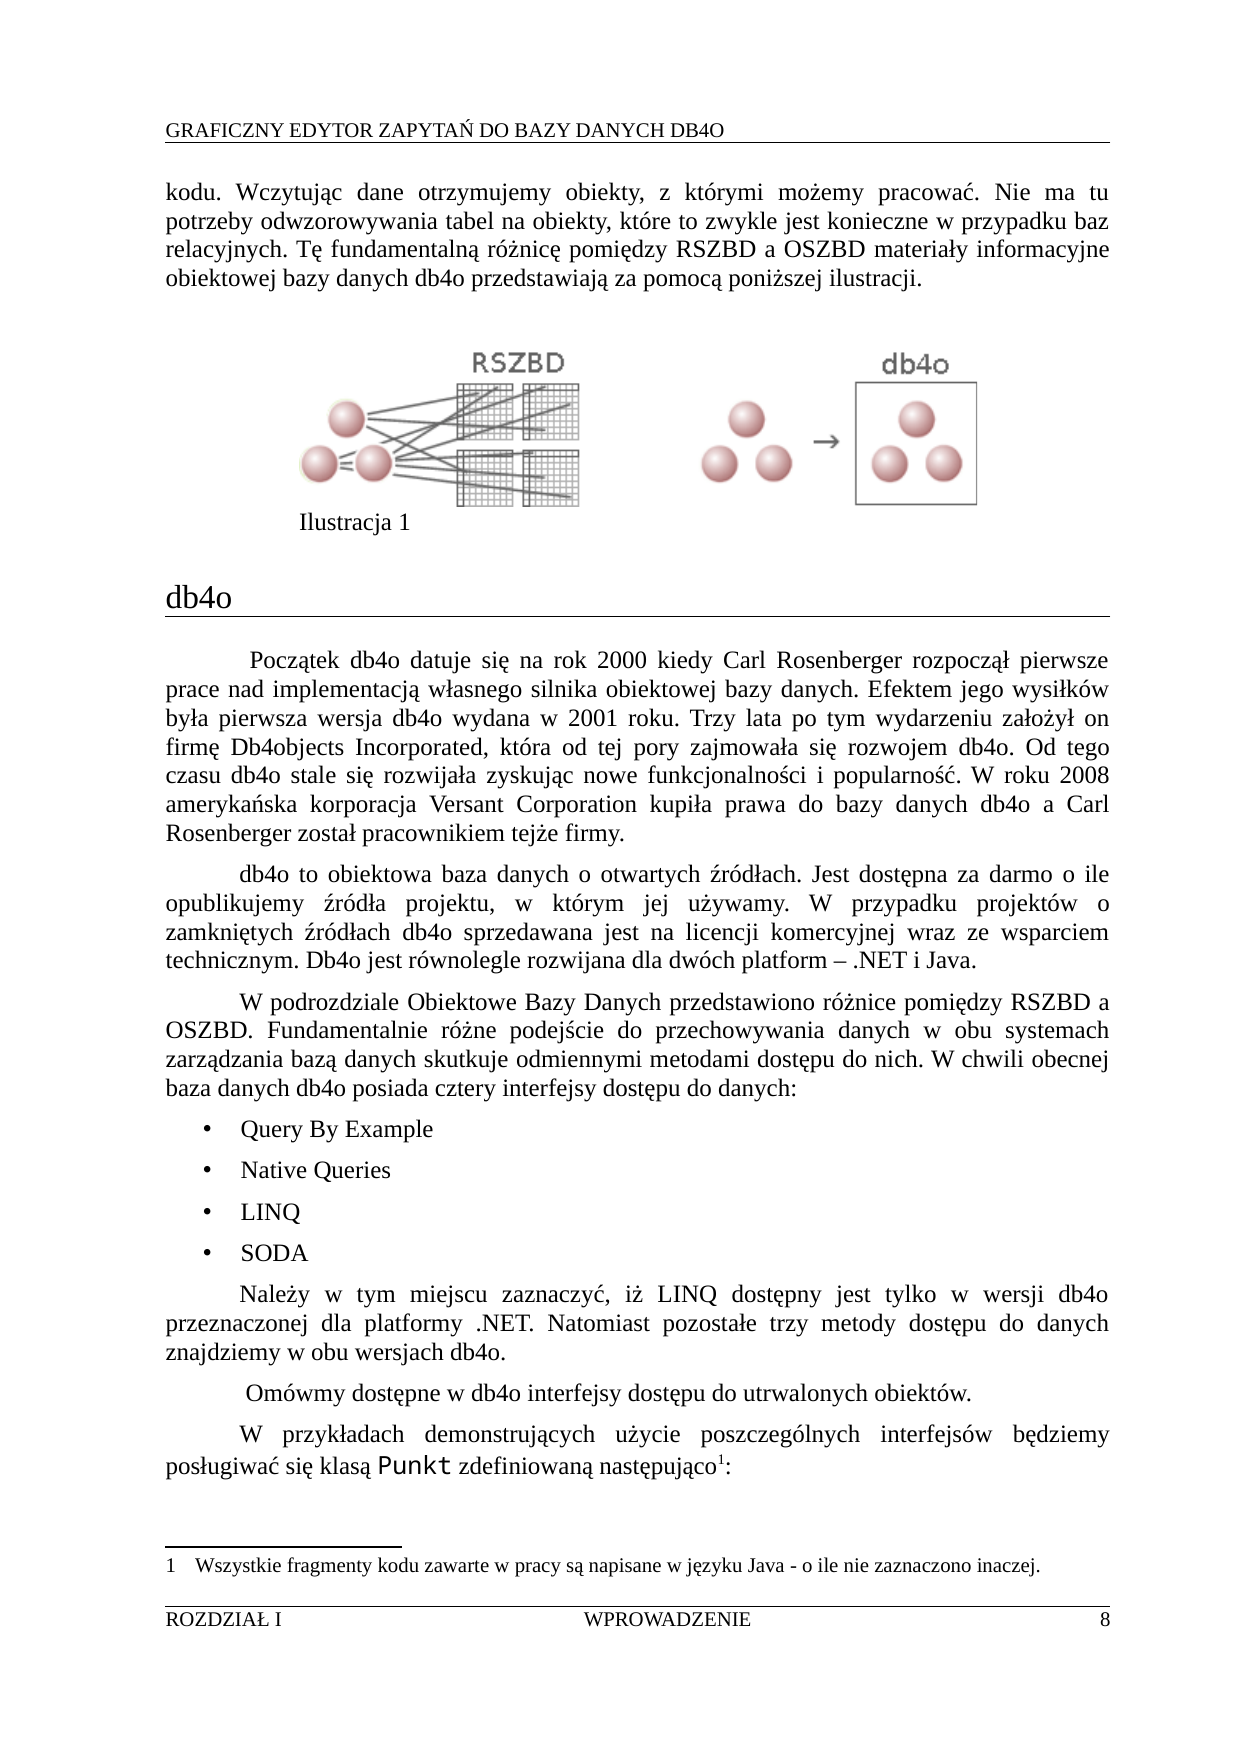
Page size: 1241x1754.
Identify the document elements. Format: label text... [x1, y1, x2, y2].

list SODA [203, 1238, 1110, 1267]
list Query By Example [203, 1114, 1110, 1143]
subtitle db4o [165, 577, 1110, 616]
list Native Queries [203, 1155, 1110, 1184]
text Omówmy dostępne w db4o interfejsy dostępu do utrwalonych obiektów. [165, 1378, 1110, 1407]
list LINQ [203, 1197, 1110, 1225]
text Wszystkie fragmenty kodu zawarte w pracy są napisane w języku Java - o ile nie zaznaczono inaczej. [165, 1553, 1110, 1577]
text Ilustracja 1 [299, 507, 977, 535]
text db4o to obiektowa baza danych o otwartych źródłach. Jest dostępna za darmo o ile opublikujemy źródła projektu, w którym jej używamy. W przypadku projektów o zamkniętych źródłach db4o sprzedawana jest na licencji komercyjnej wraz ze wsparciem technicznym. Db4o jest równolegle rozwijana dla dwóch platform – .NET i Java. [165, 859, 1110, 974]
text W podrozdziale Obiektowe Bazy Danych przedstawiono różnice pomiędzy RSZBD a OSZBD. Fundamentalnie różne podejście do przechowywania danych w obu systemach zarządzania bazą danych skutkuje odmiennymi metodami dostępu do nich. W chwili obecnej baza danych db4o posiada cztery interfejsy dostępu do danych: [165, 987, 1110, 1102]
text kodu. Wczytując dane otrzymujemy obiekty, z którymi możemy pracować. Nie ma tu potrzeby odwzorowywania tabel na obiekty, które to zwykle jest konieczne w przypadku baz relacyjnych. Tę fundamentalną różnicę pomiędzy RSZBD a OSZBD materiały informacyjne obiektowej bazy danych db4o przedstawiają za pomocą poniższej ilustracji. [165, 177, 1110, 292]
text W przykładach demonstrujących użycie poszczególnych interfejsów będziemy posługiwać się klasą Punkt zdefiniowaną następująco: [165, 1419, 1110, 1482]
text Początek db4o datuje się na rok 2000 kiedy Carl Rosenberger rozpoczął pierwsze prace nad implementacją własnego silnika obiektowej bazy danych. Efektem jego wysiłków była pierwsza wersja db4o wydana w 2001 roku. Trzy lata po tym wydarzeniu założył on firmę Db4objects Incorporated, która od tej pory zajmowała się rozwojem db4o. Od tego czasu db4o stale się rozwijała zyskując nowe funkcjonalności i popularność. W roku 2008 amerykańska korporacja Versant Corporation kupiła prawa do bazy danych db4o a Carl Rosenberger został pracownikiem tejże firmy. [165, 645, 1110, 847]
picture [299, 346, 978, 507]
text Należy w tym miejscu zaznaczyć, iż LINQ dostępny jest tylko w wersji db4o przeznaczonej dla platformy .NET. Natomiast pozostałe trzy metody dostępu do danych znajdziemy w obu wersjach db4o. [165, 1279, 1110, 1365]
